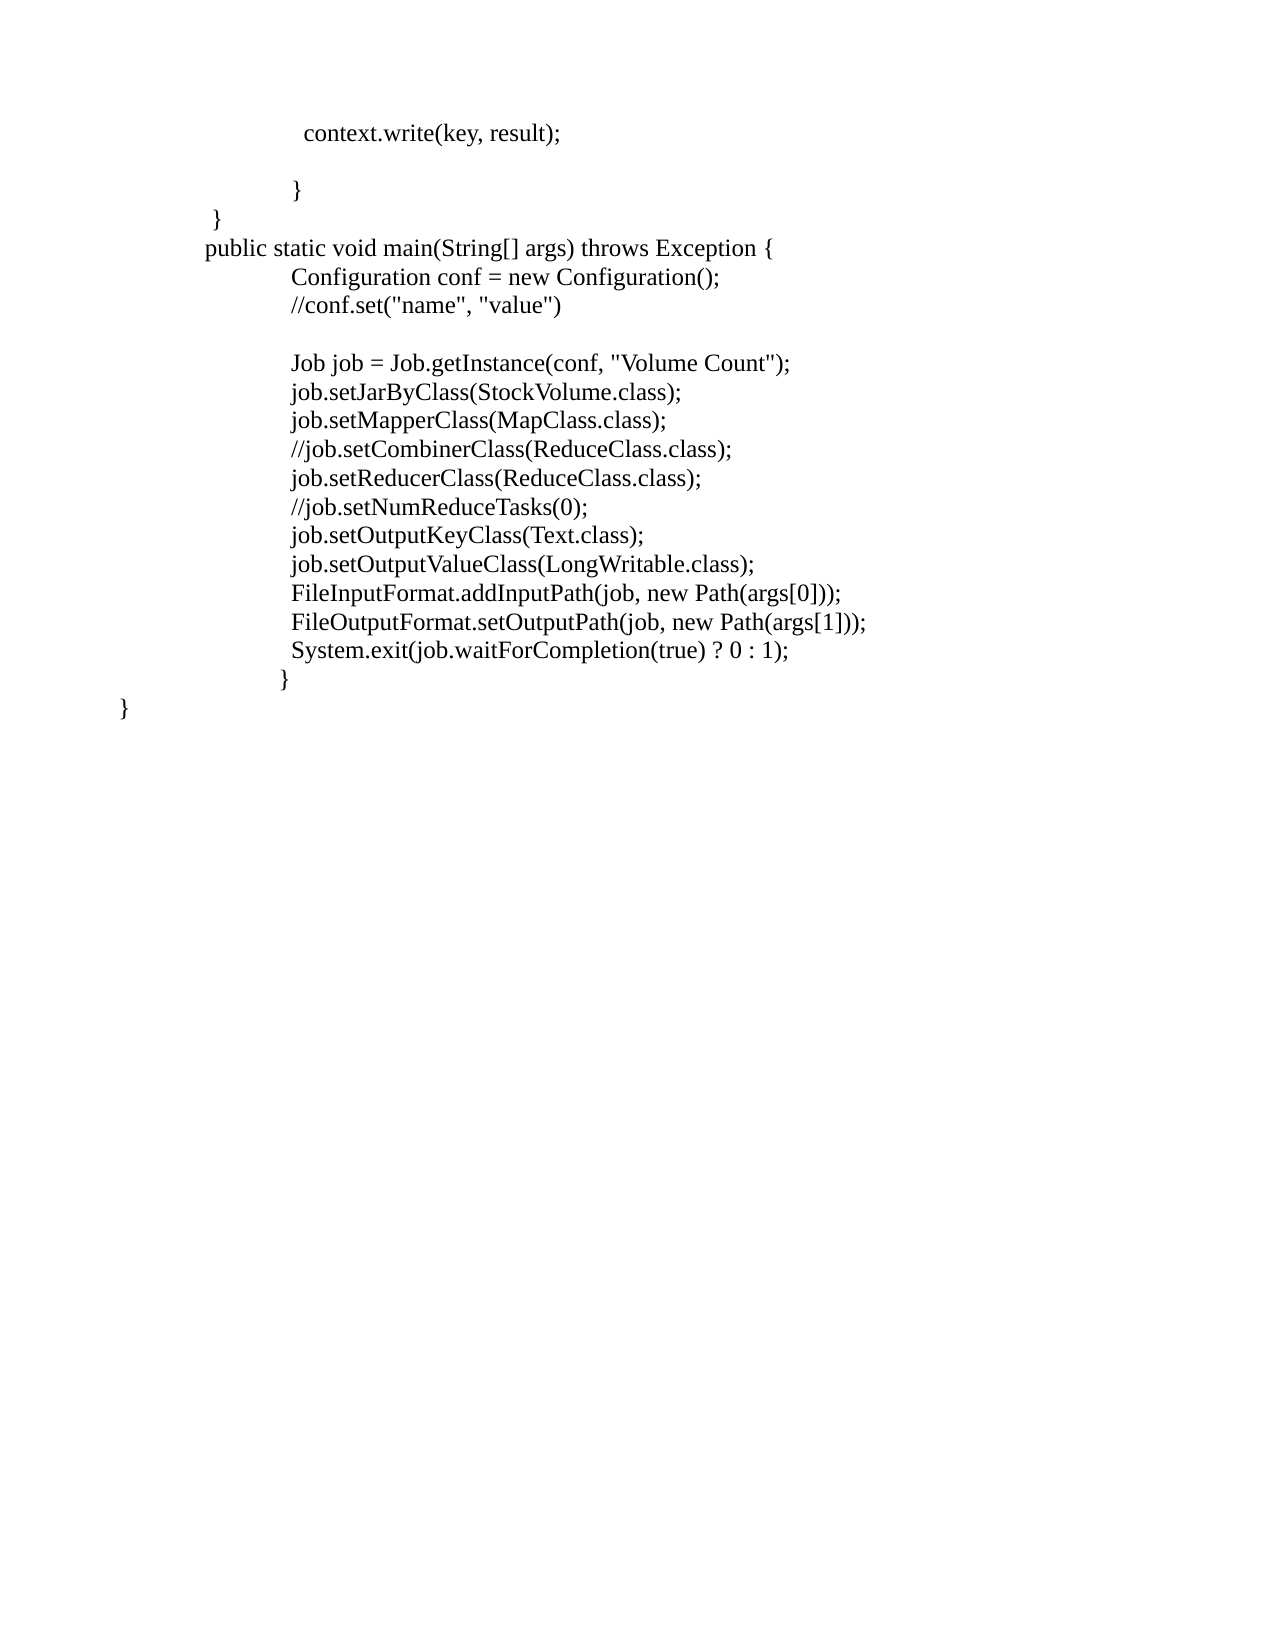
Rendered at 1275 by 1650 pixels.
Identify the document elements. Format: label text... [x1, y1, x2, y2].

text //job.setCombinerClass(ReduceClass.class); [118, 434, 1157, 463]
text //job.setNumReduceTasks(0); [118, 492, 1157, 521]
text } [118, 664, 1157, 693]
text job.setOutputValueClass(LongWritable.class); [118, 549, 1157, 578]
text Job job = Job.getInstance(conf, "Volume Count"); [118, 348, 1157, 377]
text job.setReducerClass(ReduceClass.class); [118, 463, 1157, 492]
text public static void main(String[] args) throws Exception { [118, 233, 1157, 262]
text job.setOutputKeyClass(Text.class); [118, 521, 1157, 549]
text } [118, 693, 1157, 722]
text Configuration conf = new Configuration(); [118, 262, 1157, 291]
text FileOutputFormat.setOutputPath(job, new Path(args[1])); [118, 607, 1157, 636]
text } [118, 176, 1157, 204]
text System.exit(job.waitForCompletion(true) ? 0 : 1); [118, 636, 1157, 664]
text FileInputFormat.addInputPath(job, new Path(args[0])); [118, 578, 1157, 607]
text job.setJarByClass(StockVolume.class); [118, 377, 1157, 406]
text //conf.set("name", "value") [118, 291, 1157, 319]
text } [118, 204, 1157, 233]
text job.setMapperClass(MapClass.class); [118, 406, 1157, 434]
text context.write(key, result); [118, 118, 1157, 147]
